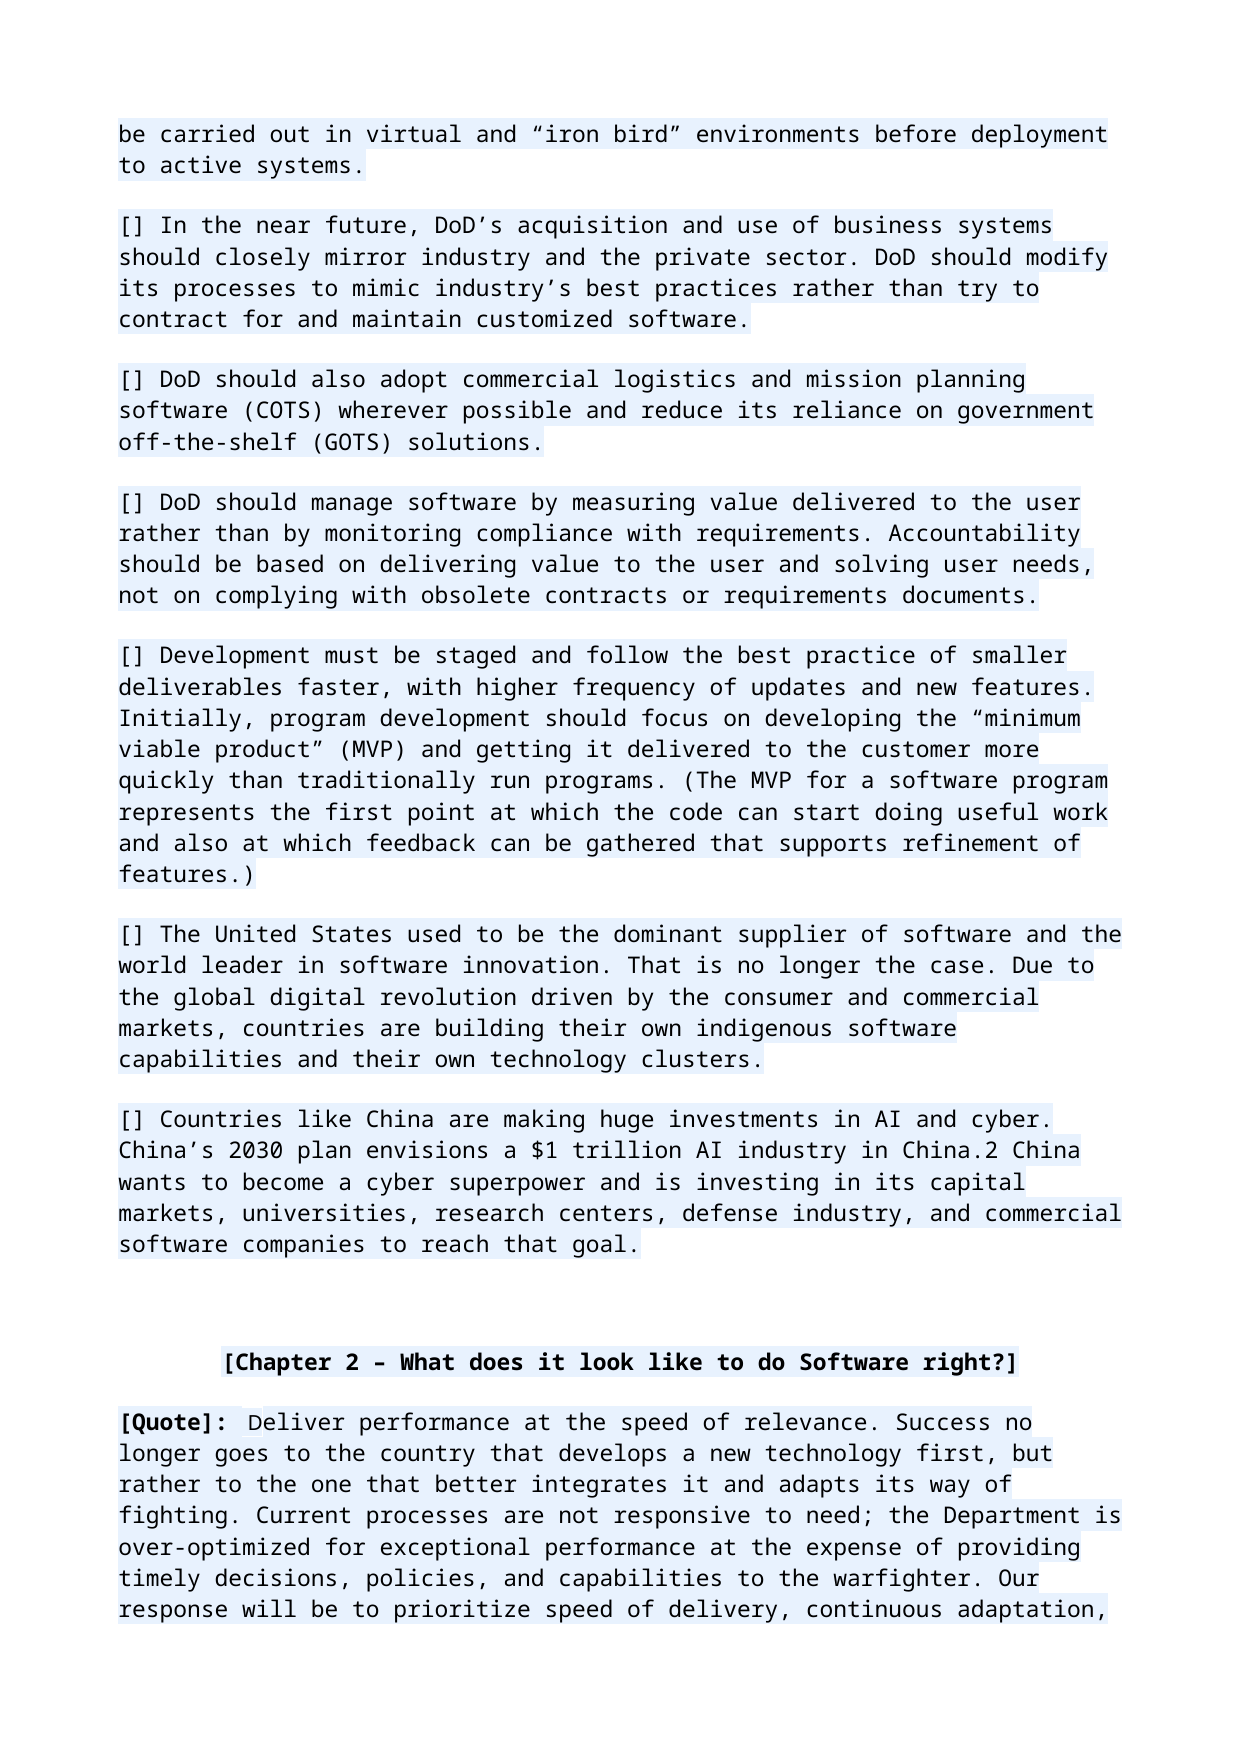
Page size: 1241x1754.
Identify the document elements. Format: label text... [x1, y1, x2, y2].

text [Chapter 2 – What does it look like to do Software right?] [118, 1346, 1122, 1377]
text [] The United States used to be the dominant supplier of software and the world leader in software innovation. That is no longer the case. Due to the global digital revolution driven by the consumer and commercial markets, countries are building their own indigenous software capabilities and their own technology clusters. [118, 918, 1122, 1074]
text features.) [118, 858, 1122, 889]
text [] DoD should manage software by measuring value delivered to the user rather than by monitoring compliance with requirements. Accountability should be based on delivering value to the user and solving user needs, not on complying with obsolete contracts or requirements documents. [118, 486, 1122, 611]
text [] Countries like China are making huge investments in AI and cyber. China’s 2030 plan envisions a $1 trillion AI industry in China.2 China [118, 1103, 1122, 1166]
text [] DoD should also adopt commercial logistics and mission planning software (COTS) wherever possible and reduce its reliance on government off-the-shelf (GOTS) solutions. [118, 363, 1122, 457]
text wants to become a cyber superpower and is investing in its capital markets, universities, research centers, defense industry, and commercial software companies to reach that goal. [118, 1166, 1122, 1259]
text [] In the near future, DoD’s acquisition and use of business systems should closely mirror industry and the private sector. DoD should modify its processes to mimic industry’s best practices rather than try to contract for and maintain customized software. [118, 209, 1122, 334]
text [Quote]: Deliver performance at the speed of relevance. Success no longer goes to the country that develops a new technology first, but rather to the one that better integrates it and adapts its way of fighting. Current processes are not responsive to need; the Department is over-optimized for exceptional performance at the expense of providing timely decisions, policies, and capabilities to the warfighter. Our response will be to prioritize speed of delivery, continuous adaptation, [118, 1406, 1122, 1624]
text be carried out in virtual and “iron bird” environments before deployment to active systems. [118, 118, 1122, 181]
text [] Development must be staged and follow the best practice of smaller deliverables faster, with higher frequency of updates and new features. Initially, program development should focus on developing the “minimum viable product” (MVP) and getting it delivered to the customer more quickly than traditionally run programs. (The MVP for a software program represents the first point at which the code can start doing useful work and also at which feedback can be gathered that supports refinement of [118, 639, 1122, 858]
